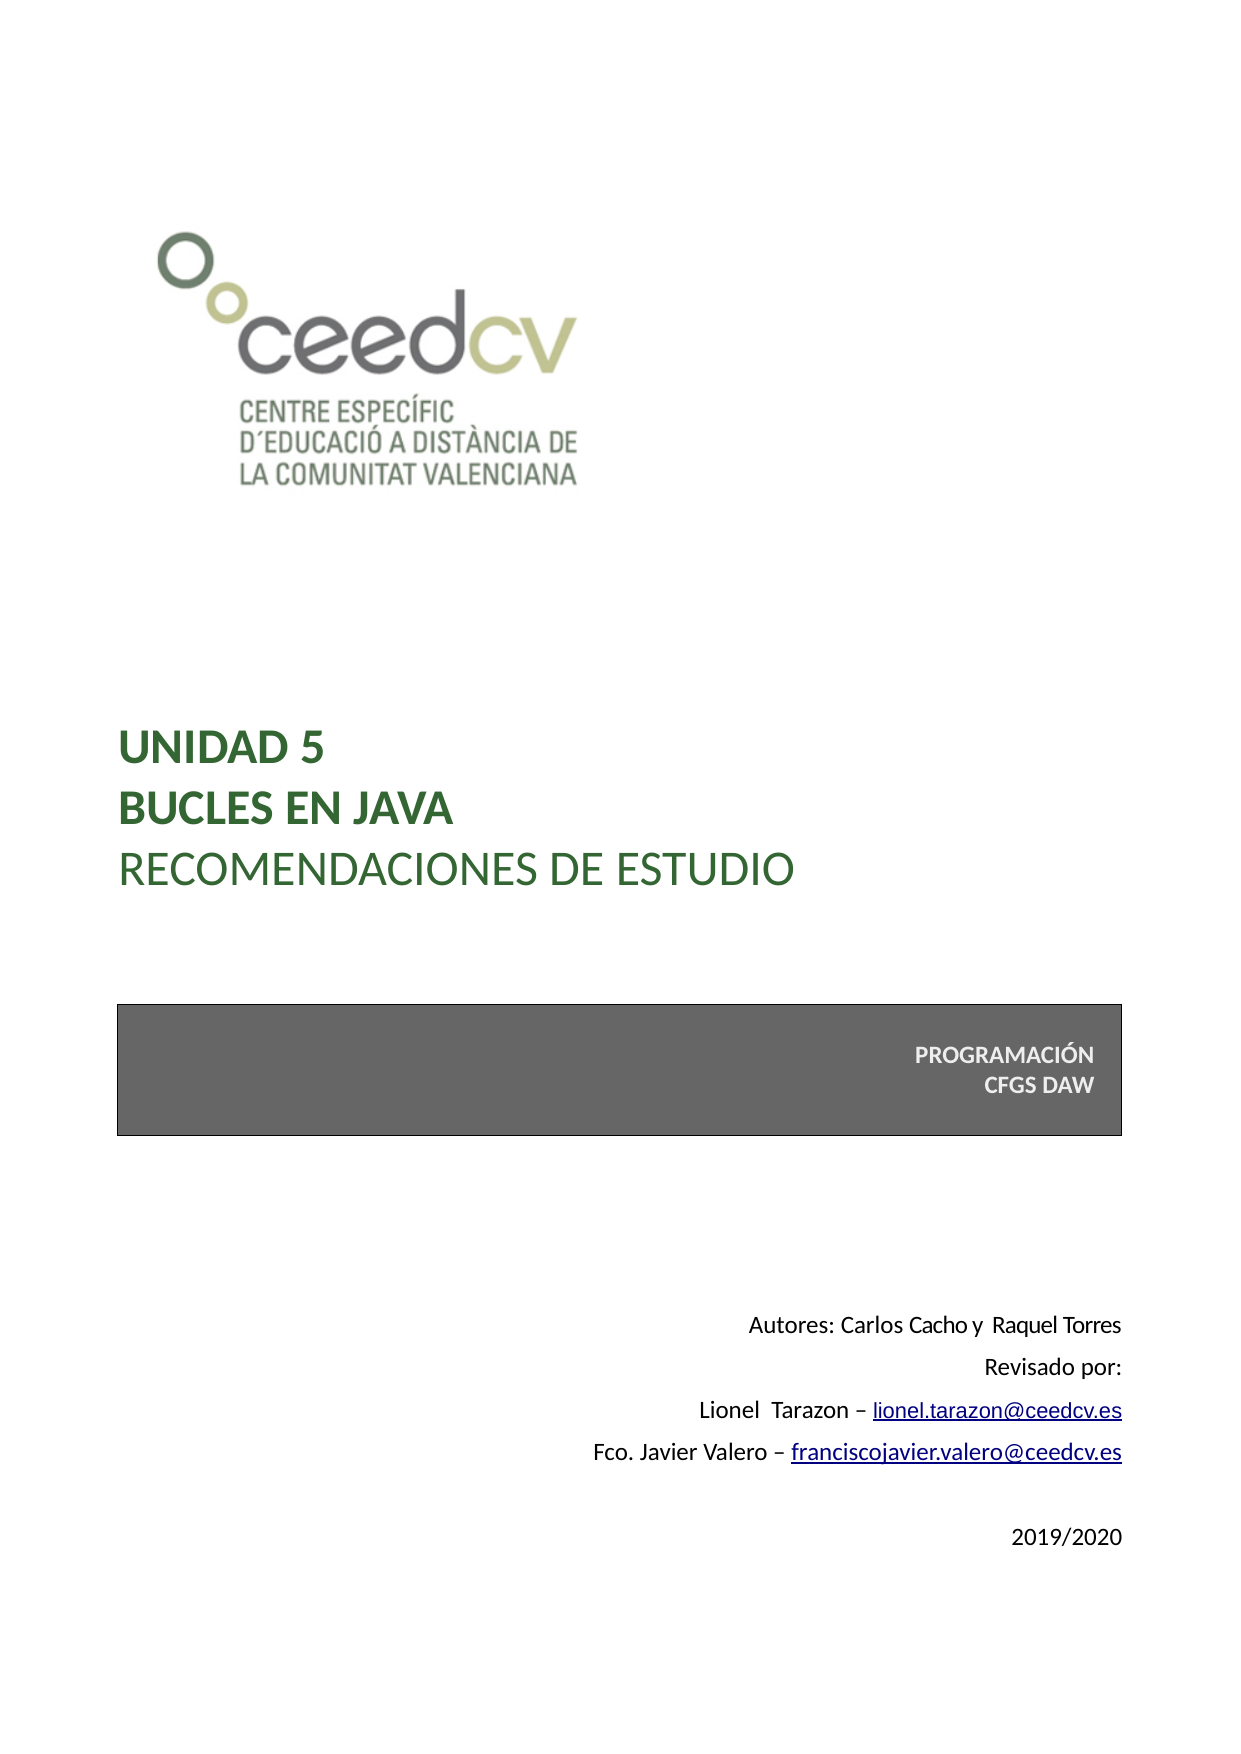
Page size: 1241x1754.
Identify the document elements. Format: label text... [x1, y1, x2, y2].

text Fco. Javier Valero – franciscojavier.valero@ceedcv.es [231, 1436, 1122, 1467]
picture [118, 204, 681, 514]
text UNIDAD 5 [118, 714, 1122, 776]
text 2019/2020 [231, 1521, 1122, 1552]
text Revisado por: [231, 1351, 1122, 1382]
text Bucles en java [118, 776, 1122, 837]
text PROGRAMACIÓN [121, 1039, 1094, 1069]
text Lionel Tarazon – lionel.tarazon@ceedcv.es [231, 1394, 1122, 1424]
text CFGS DAW [121, 1069, 1094, 1100]
text RECOMENDACIONES DE ESTUDIO [118, 837, 1122, 898]
text Autores: Carlos Cacho y Raquel Torres [231, 1309, 1122, 1339]
